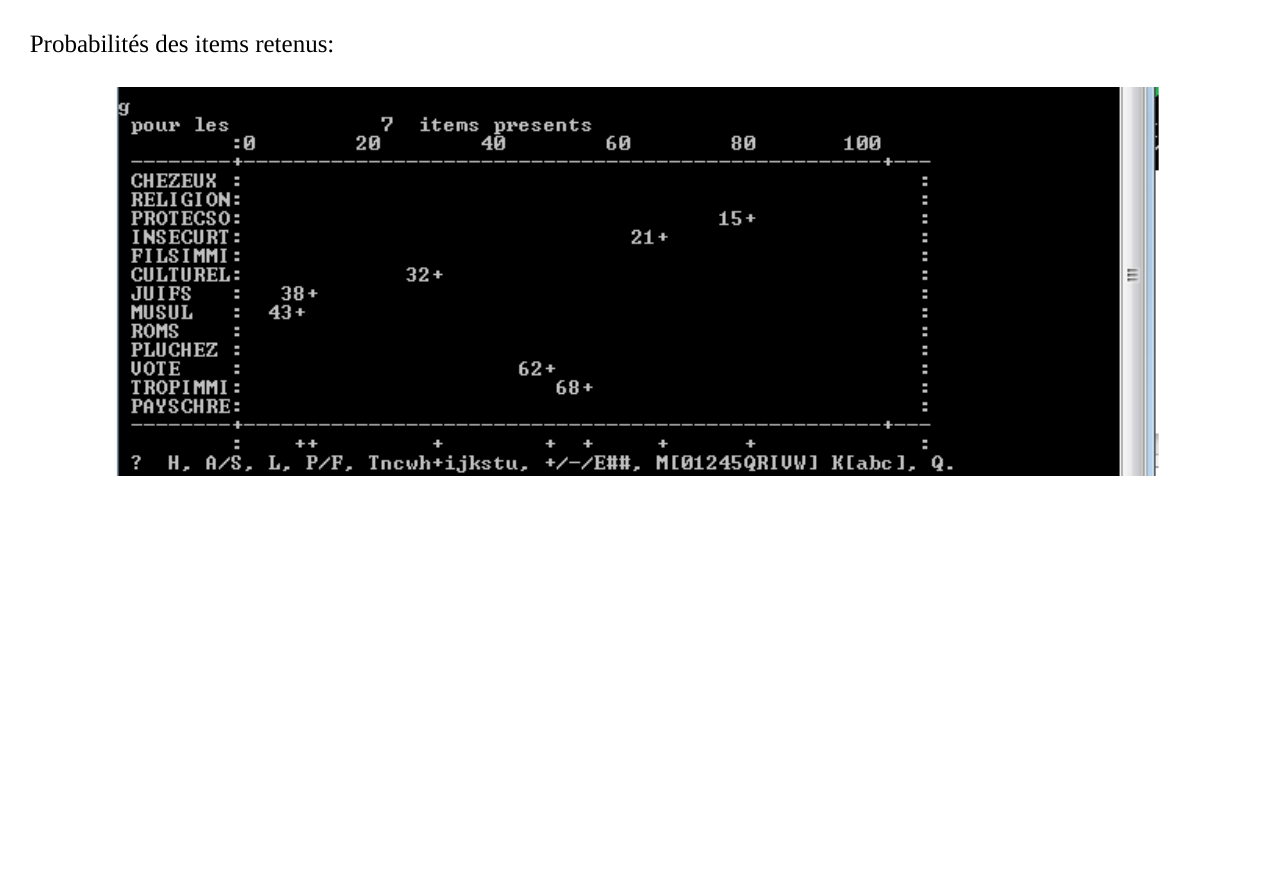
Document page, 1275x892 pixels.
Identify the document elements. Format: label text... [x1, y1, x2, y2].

picture [116, 87, 1159, 476]
text Probabilités des items retenus: [29, 29, 1246, 58]
